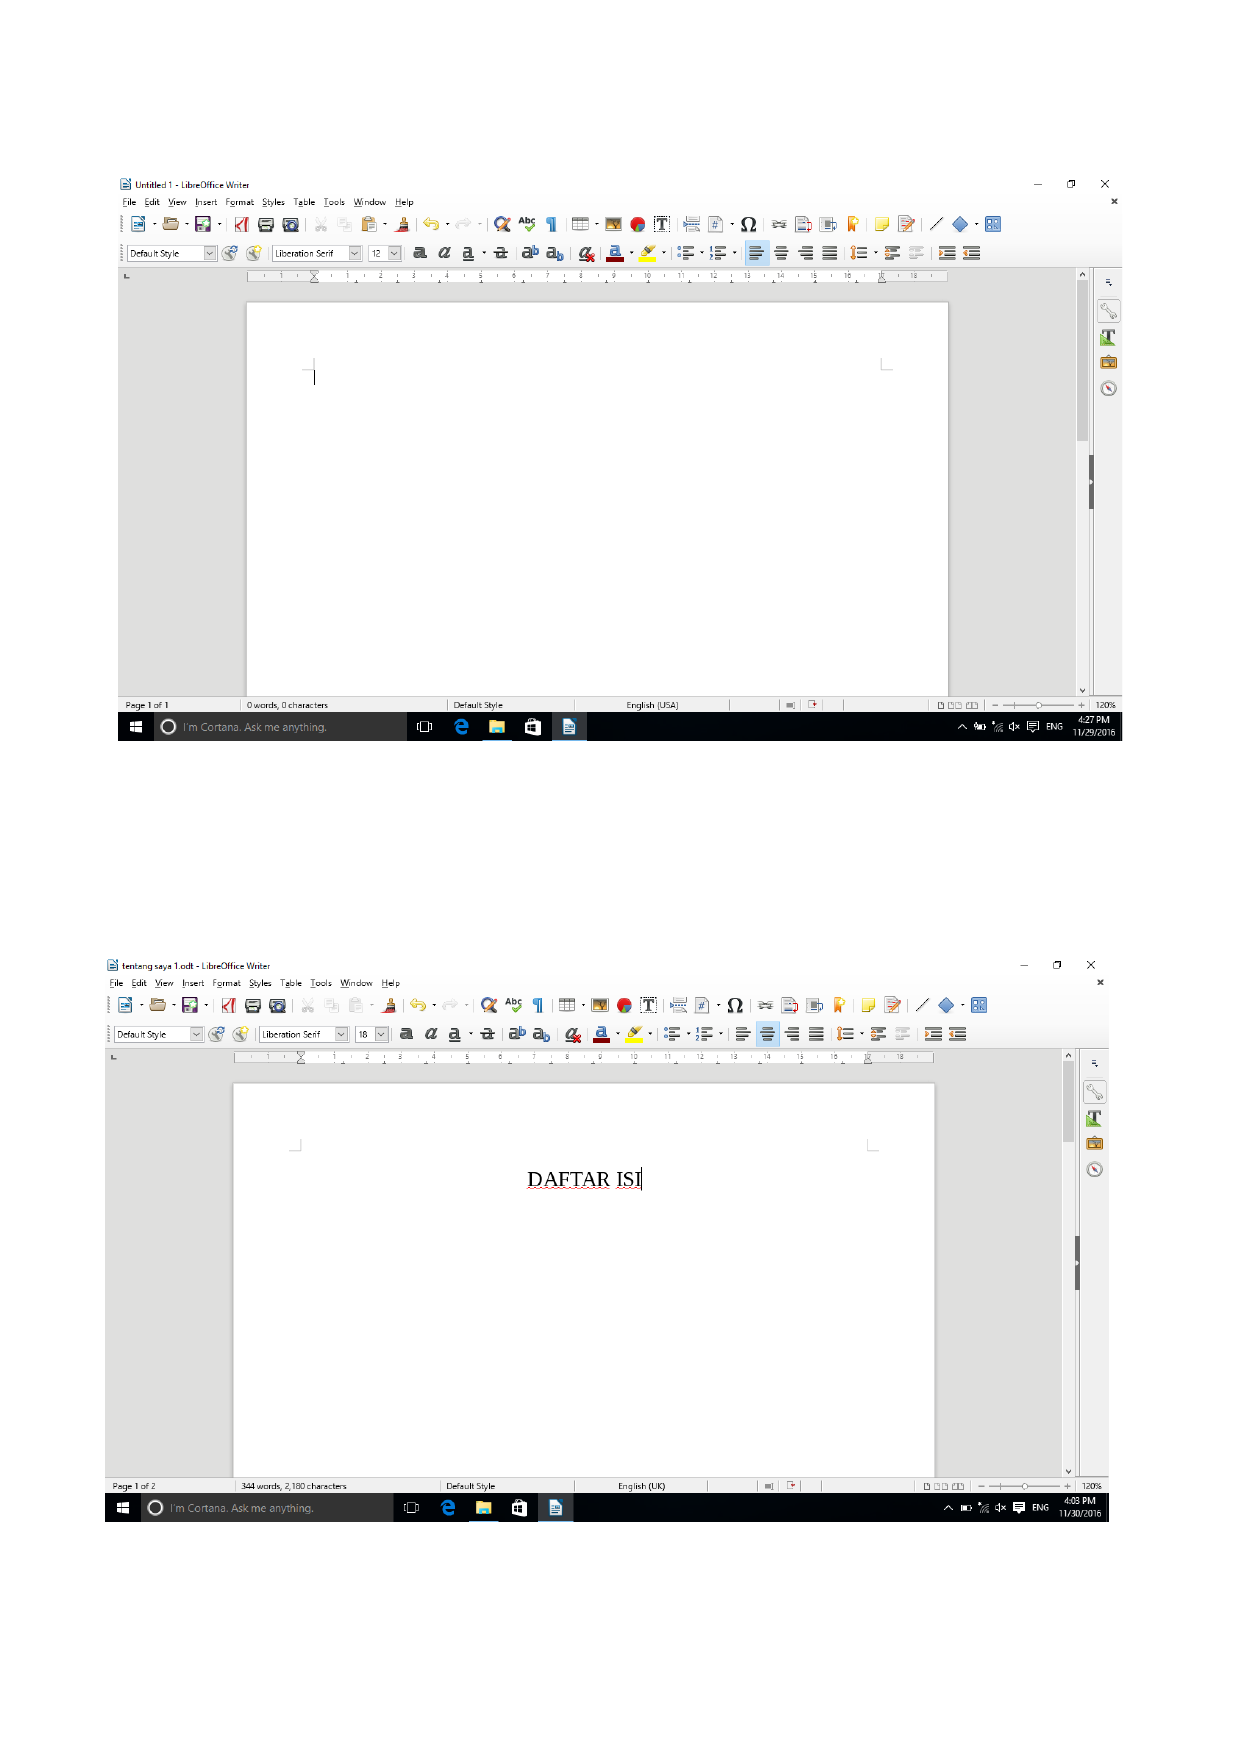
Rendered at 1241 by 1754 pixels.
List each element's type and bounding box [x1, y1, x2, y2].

picture [118, 176, 1123, 741]
picture [105, 957, 1109, 1522]
